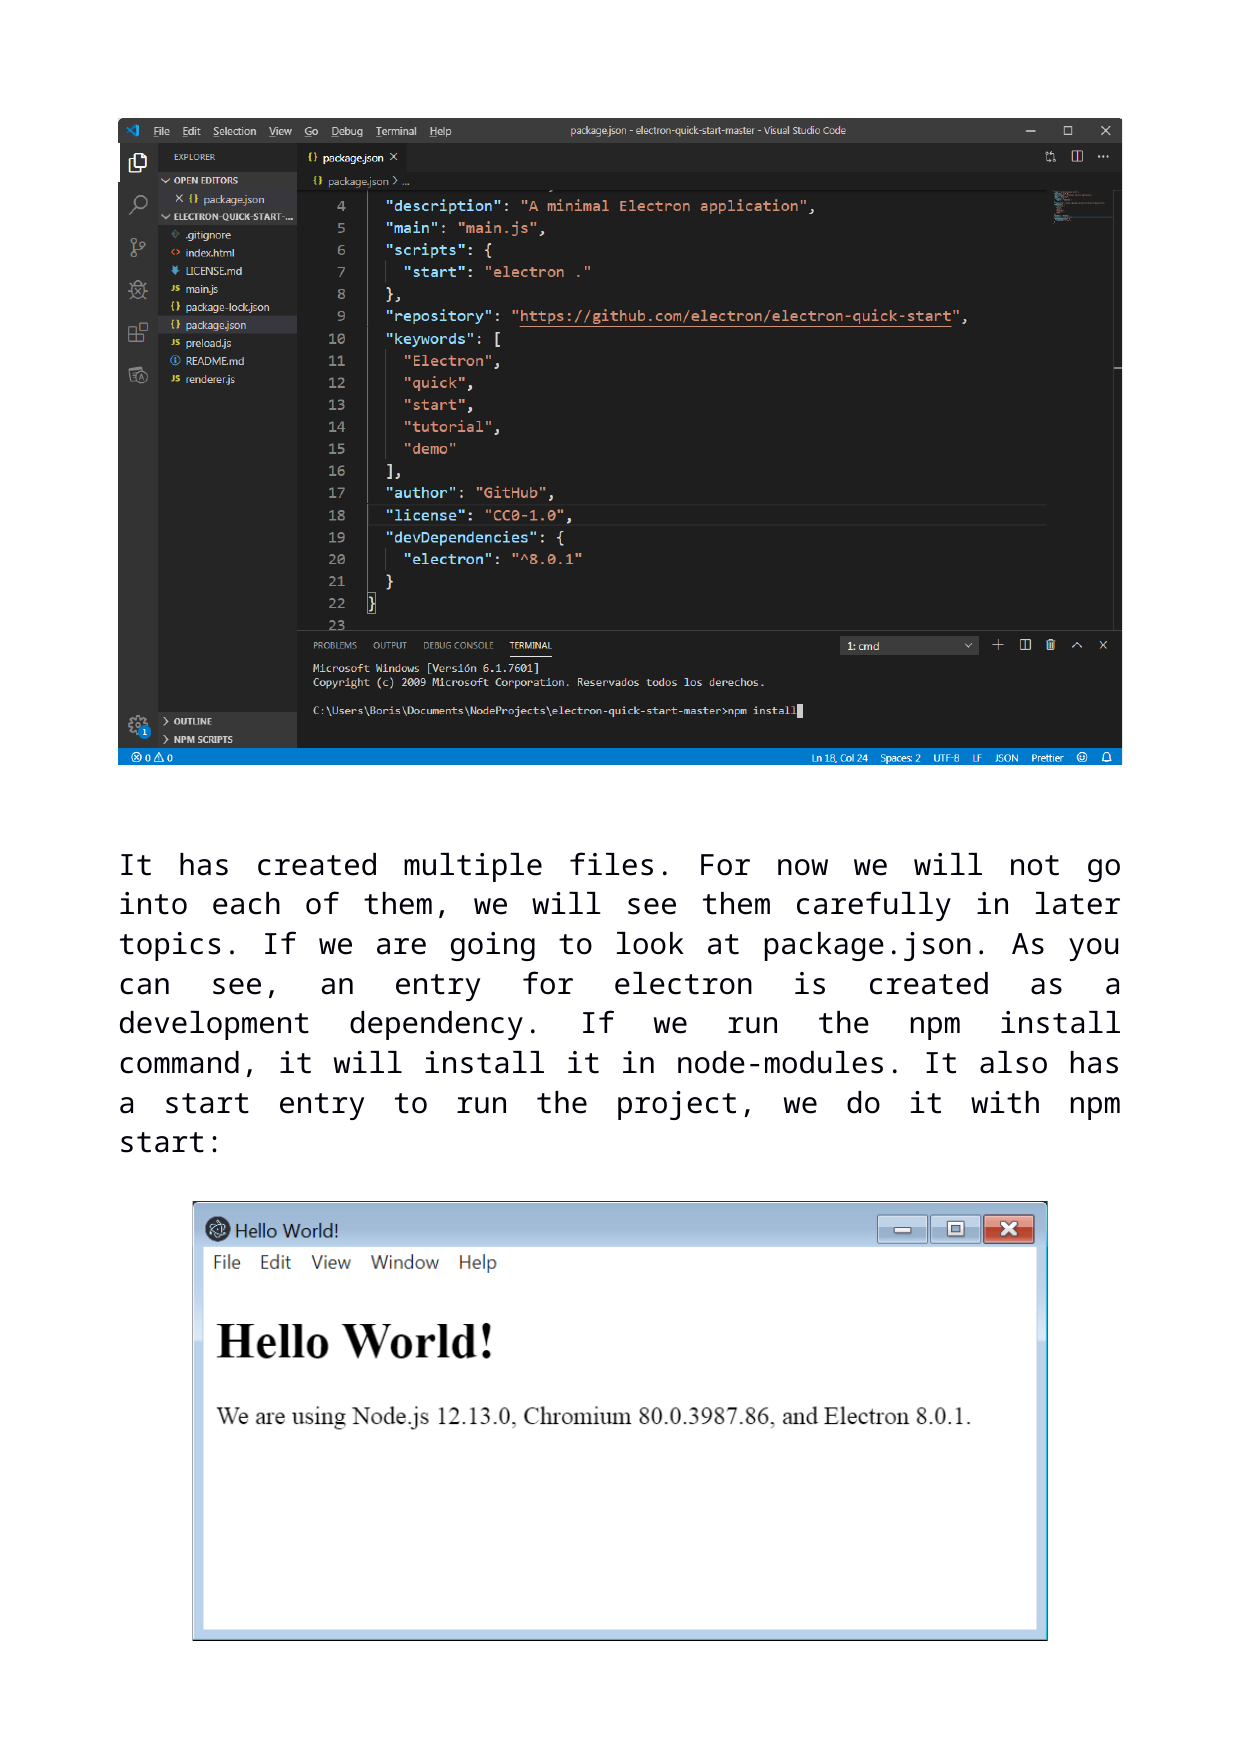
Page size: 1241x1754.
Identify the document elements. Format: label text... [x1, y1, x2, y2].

picture [192, 1201, 1048, 1641]
text It has created multiple files. For now we will not go into each of them, we will see them carefully in later topics. If we are going to look at package.json. As you can see, an entry for electron is created as a development dependency. If we run the npm install command, it will install it in node-modules. It also has a start entry to run the project, we do it with npm start: [118, 844, 1122, 1161]
picture [118, 118, 1123, 765]
